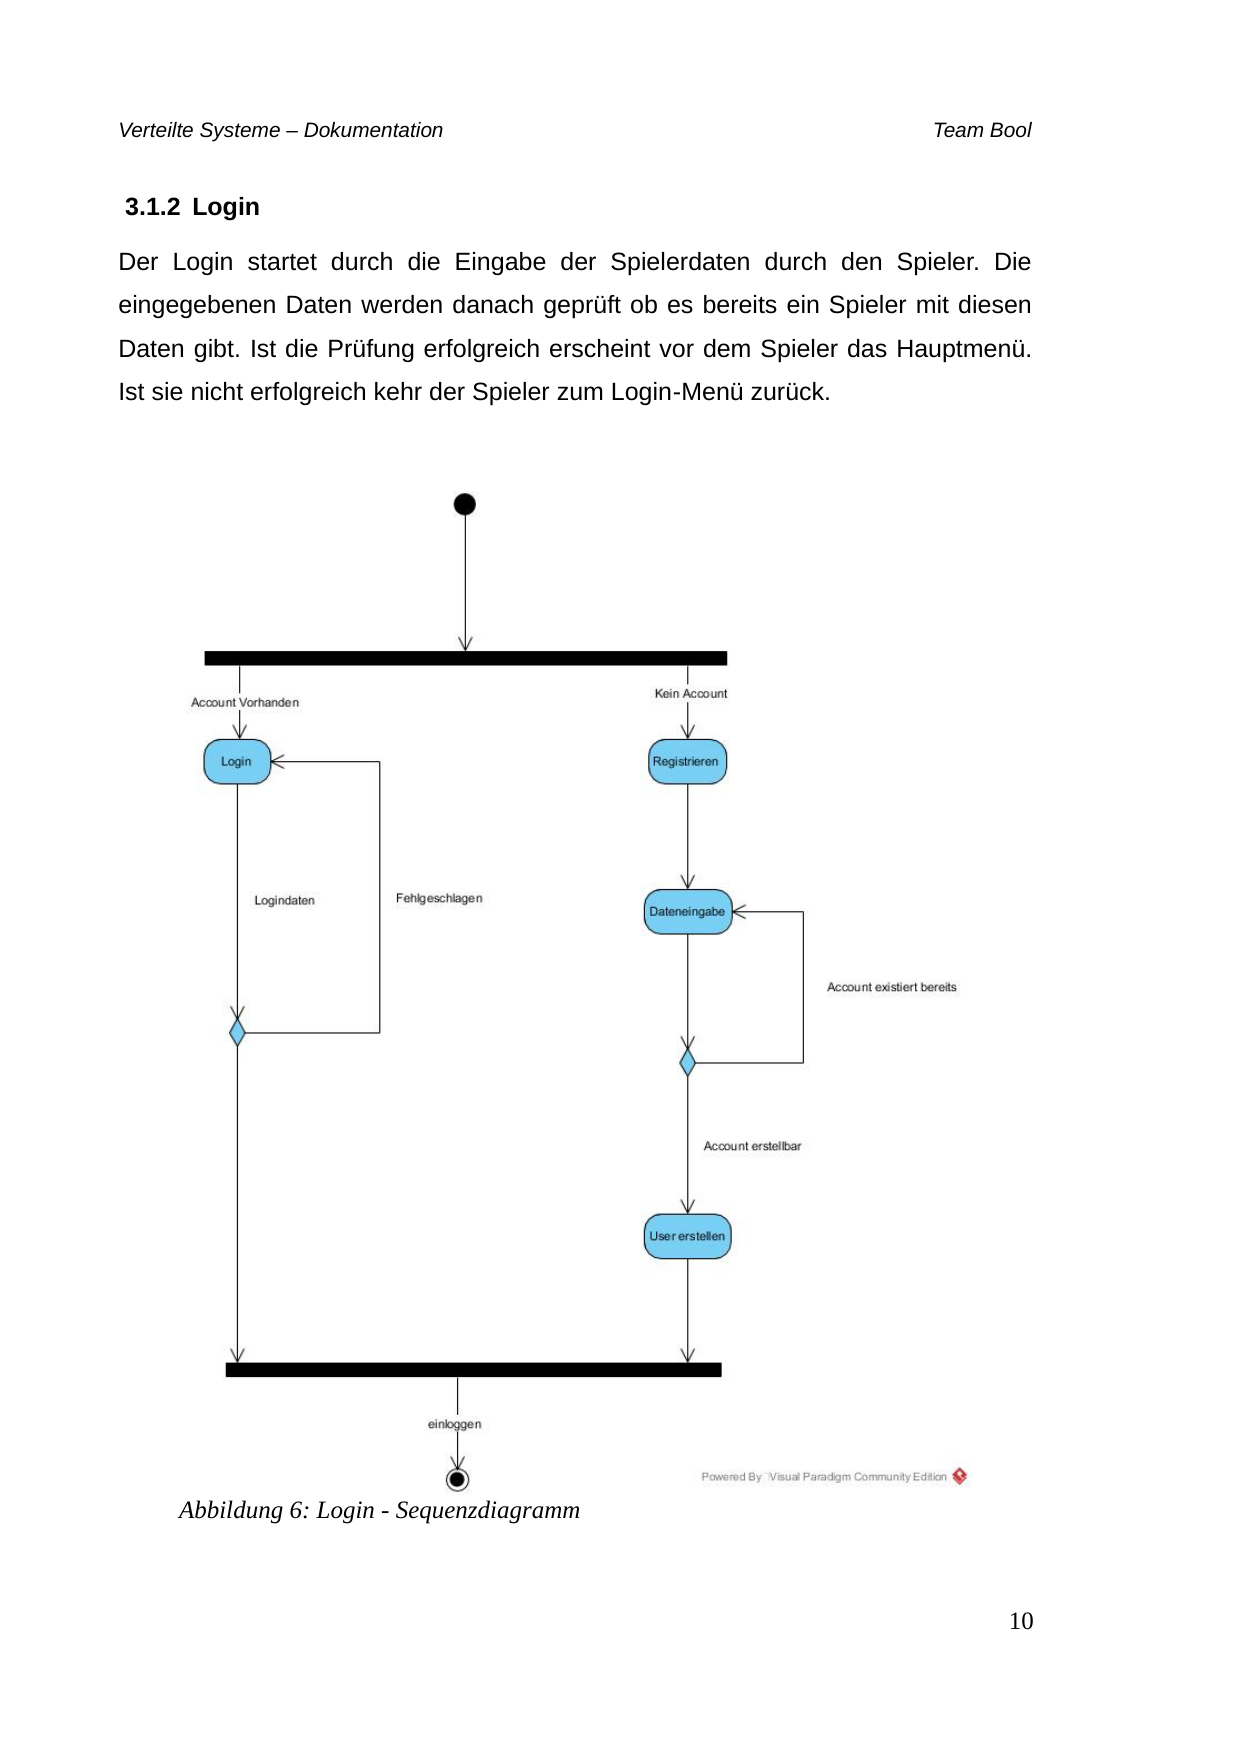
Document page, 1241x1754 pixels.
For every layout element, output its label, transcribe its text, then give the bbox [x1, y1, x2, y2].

text Abbildung 6: Login - Sequenzdiagramm [179, 1495, 973, 1523]
text Der Login startet durch die Eingabe der Spielerdaten durch den Spieler. Die eingegebenen Daten werden danach geprüft ob es bereits ein Spieler mit diesen Daten gibt. Ist die Prüfung erfolgreich erscheint vor dem Spieler das Hauptmenü. Ist sie nicht erfolgreich kehr der Spieler zum Login‑Menü zurück. [118, 247, 1033, 405]
subtitle Login [118, 192, 1033, 220]
picture [178, 491, 973, 1495]
